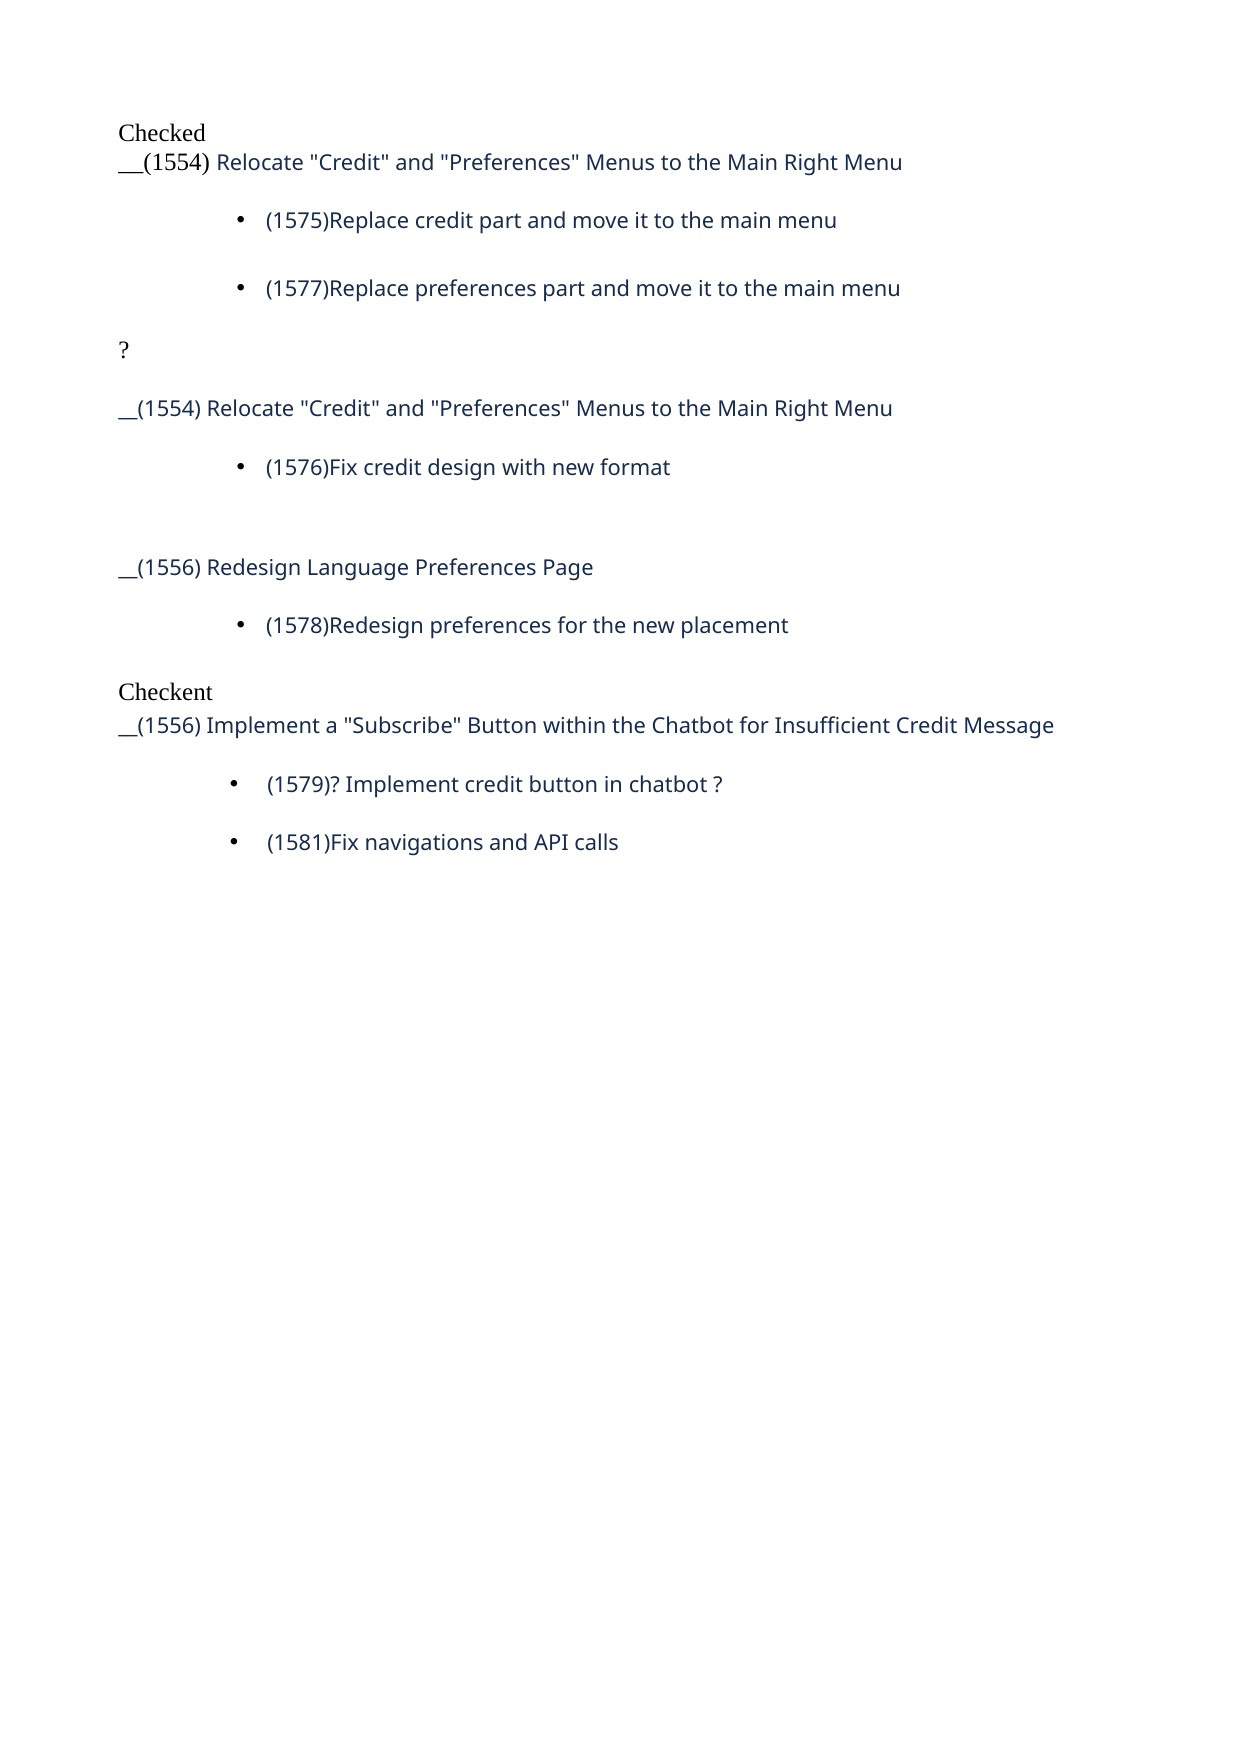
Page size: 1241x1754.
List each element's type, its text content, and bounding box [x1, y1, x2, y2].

text Checkent [118, 677, 1122, 706]
list (1577)Replace preferences part and move it to the main menu [236, 272, 1122, 302]
list (1576)Fix credit design with new format [236, 451, 1122, 514]
text __(1556) Implement a "Subscribe" Button within the Chatbot for Insufficient Credit Message [118, 710, 1122, 769]
list (1575)Replace credit part and move it to the main menu [236, 205, 1122, 268]
list __(1556) Redesign Language Preferences Page [118, 552, 1122, 581]
list (1579)? Implement credit button in chatbot ? [229, 769, 1122, 827]
text Checked __(1554) Relocate "Credit" and "Preferences" Menus to the Main Right Menu [118, 118, 1122, 205]
text ? [118, 335, 1122, 364]
list (1581)Fix navigations and API calls [229, 827, 1122, 886]
list (1578)Redesign preferences for the new placement [236, 610, 1122, 673]
text __(1554) Relocate "Credit" and "Preferences" Menus to the Main Right Menu [118, 393, 1122, 423]
